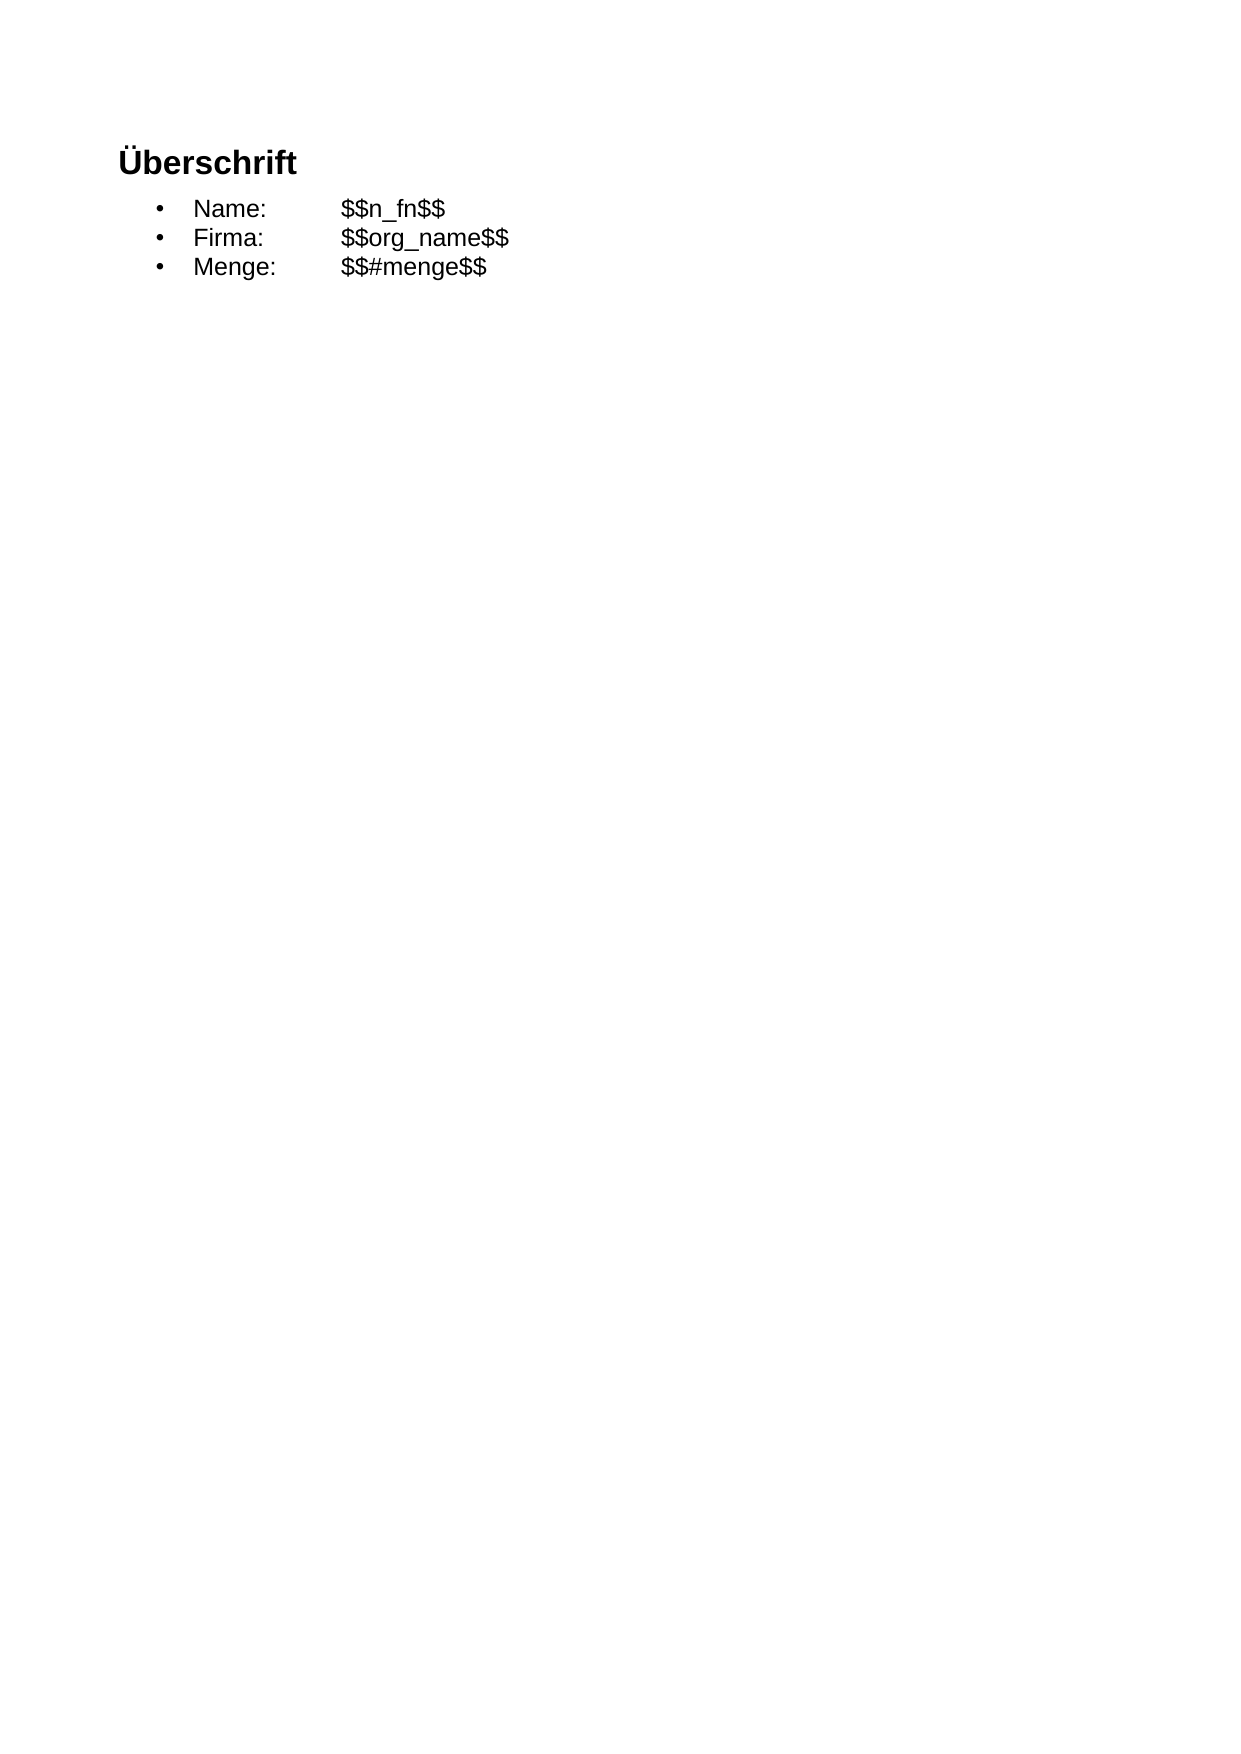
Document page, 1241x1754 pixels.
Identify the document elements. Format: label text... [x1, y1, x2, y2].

list Name: $$n_fn$$ [156, 194, 1122, 223]
list Menge: $$#menge$$ [156, 252, 1122, 281]
subtitle Überschrift [118, 143, 1122, 182]
list Firma: $$org_name$$ [156, 223, 1122, 252]
